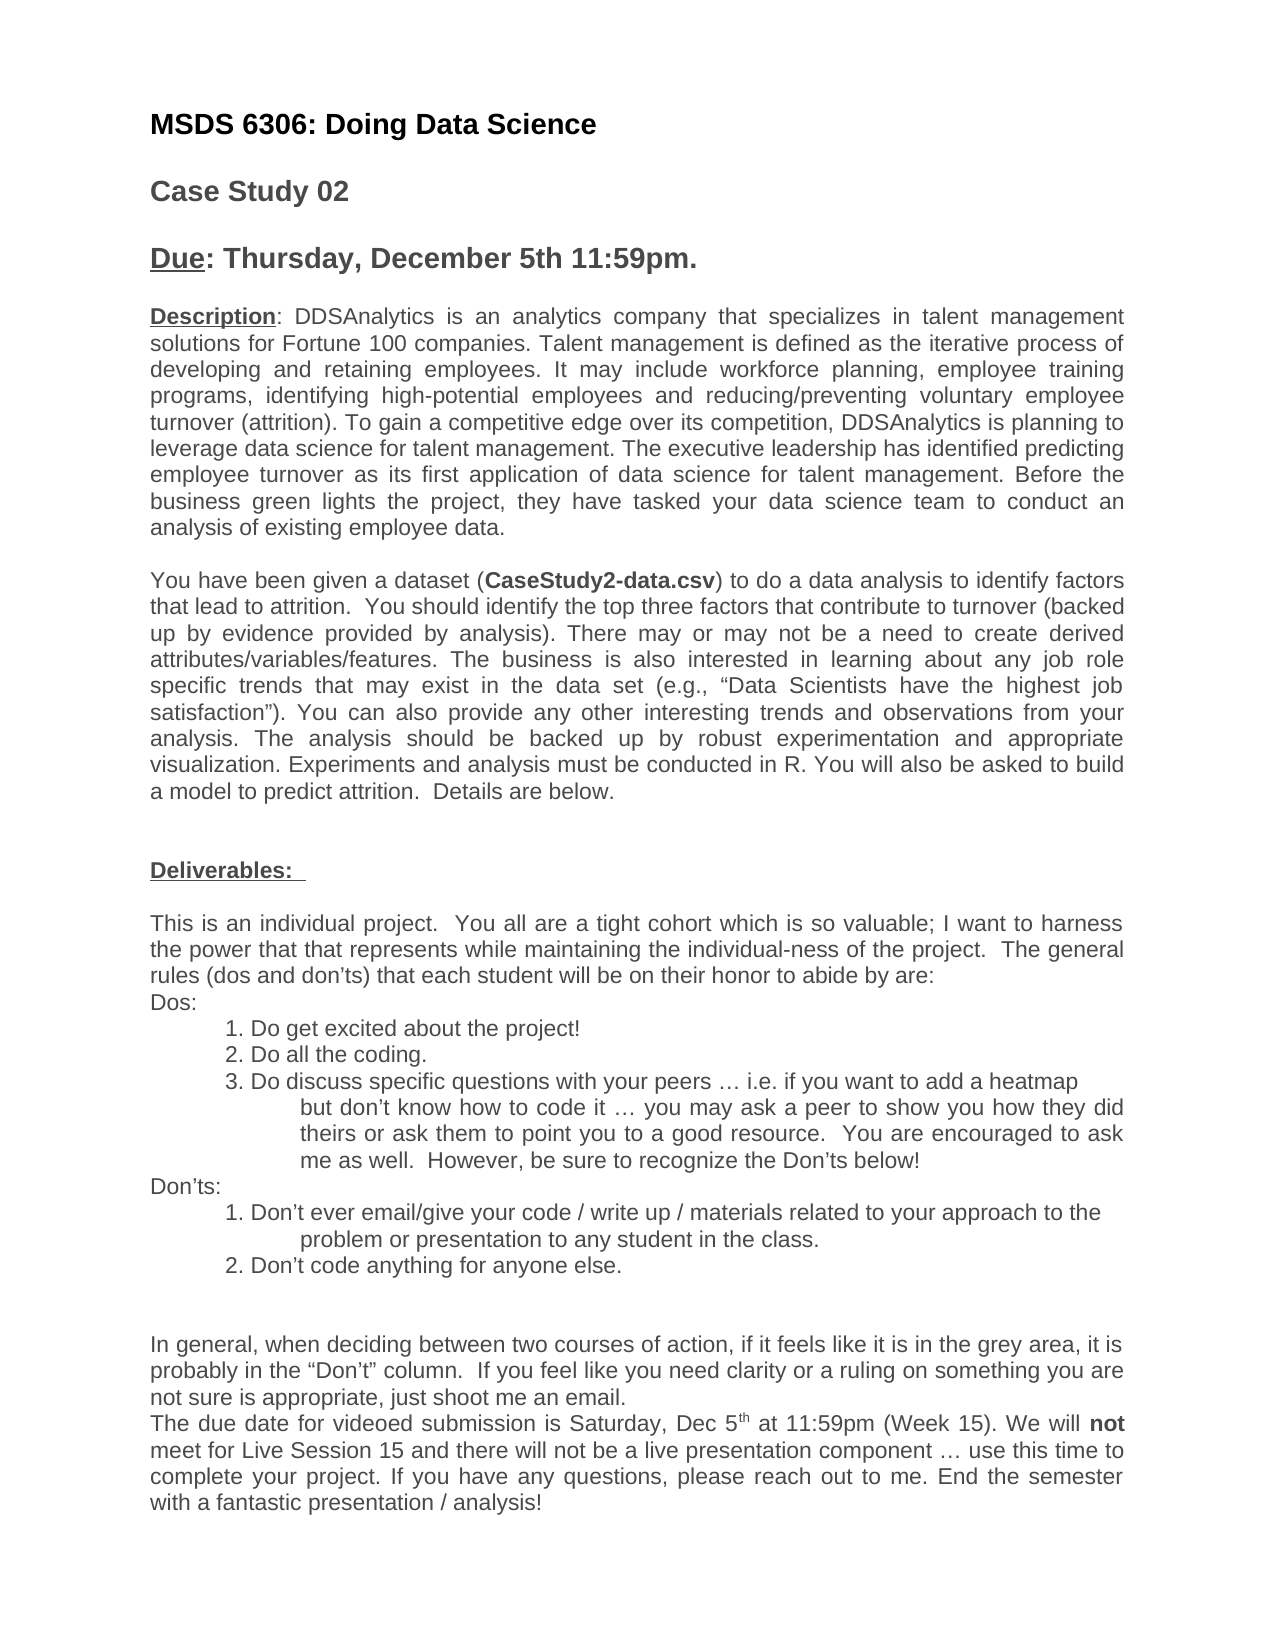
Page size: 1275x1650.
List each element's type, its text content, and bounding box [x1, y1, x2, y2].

text Deliverables: [150, 857, 1125, 883]
text Due: Thursday, December 5th 11:59pm. [150, 241, 1125, 274]
text Case Study 02 [150, 174, 1125, 207]
text Dos: [150, 988, 1125, 1015]
text In general, when deciding between two courses of action, if it feels like it is in the grey area, it is probably in the “Don’t” column. If you feel like you need clarity or a ruling on something you are not sure is appropriate, just shoot me an email. [150, 1331, 1125, 1410]
text 2. Do all the coding. [150, 1041, 1125, 1068]
text Don’ts: [150, 1173, 1125, 1199]
text 3. Do discuss specific questions with your peers … i.e. if you want to add a heatmap [150, 1068, 1125, 1094]
text problem or presentation to any student in the class. [225, 1226, 1125, 1252]
text You have been given a dataset (CaseStudy2-data.csv) to do a data analysis to identify factors that lead to attrition. You should identify the top three factors that contribute to turnover (backed up by evidence provided by analysis). There may or may not be a need to create derived attributes/variables/features. The business is also interested in learning about any job role specific trends that may exist in the data set (e.g., “Data Scientists have the highest job satisfaction”). You can also provide any other interesting trends and observations from your analysis. The analysis should be backed up by robust experimentation and appropriate visualization. Experiments and analysis must be conducted in R. You will also be asked to build a model to predict attrition. Details are below. [150, 567, 1125, 804]
text 2. Don’t code anything for anyone else. [225, 1252, 1125, 1278]
text MSDS 6306: Doing Data Science [150, 107, 1125, 140]
text 1. Do get excited about the project! [150, 1015, 1125, 1041]
text The due date for videoed submission is Saturday, Dec 5th at 11:59pm (Week 15). We will not meet for Live Session 15 and there will not be a live presentation component … use this time to complete your project. If you have any questions, please reach out to me. End the semester with a fantastic presentation / analysis! [150, 1410, 1125, 1516]
text Description: DDSAnalytics is an analytics company that specializes in talent management solutions for Fortune 100 companies. Talent management is defined as the iterative process of developing and retaining employees. It may include workforce planning, employee training programs, identifying high-potential employees and reducing/preventing voluntary employee turnover (attrition). To gain a competitive edge over its competition, DDSAnalytics is planning to leverage data science for talent management. The executive leadership has identified predicting employee turnover as its first application of data science for talent management. Before the business green lights the project, they have tasked your data science team to conduct an analysis of existing employee data. [150, 303, 1125, 541]
text 1. Don’t ever email/give your code / write up / materials related to your approach to the [225, 1199, 1125, 1226]
text This is an individual project. You all are a tight cohort which is so valuable; I want to harness the power that that represents while maintaining the individual-ness of the project. The general rules (dos and don’ts) that each student will be on their honor to abide by are: [150, 909, 1125, 988]
text but don’t know how to code it … you may ask a peer to show you how they did theirs or ask them to point you to a good resource. You are encouraged to ask me as well. However, be sure to recognize the Don’ts below! [300, 1094, 1125, 1173]
